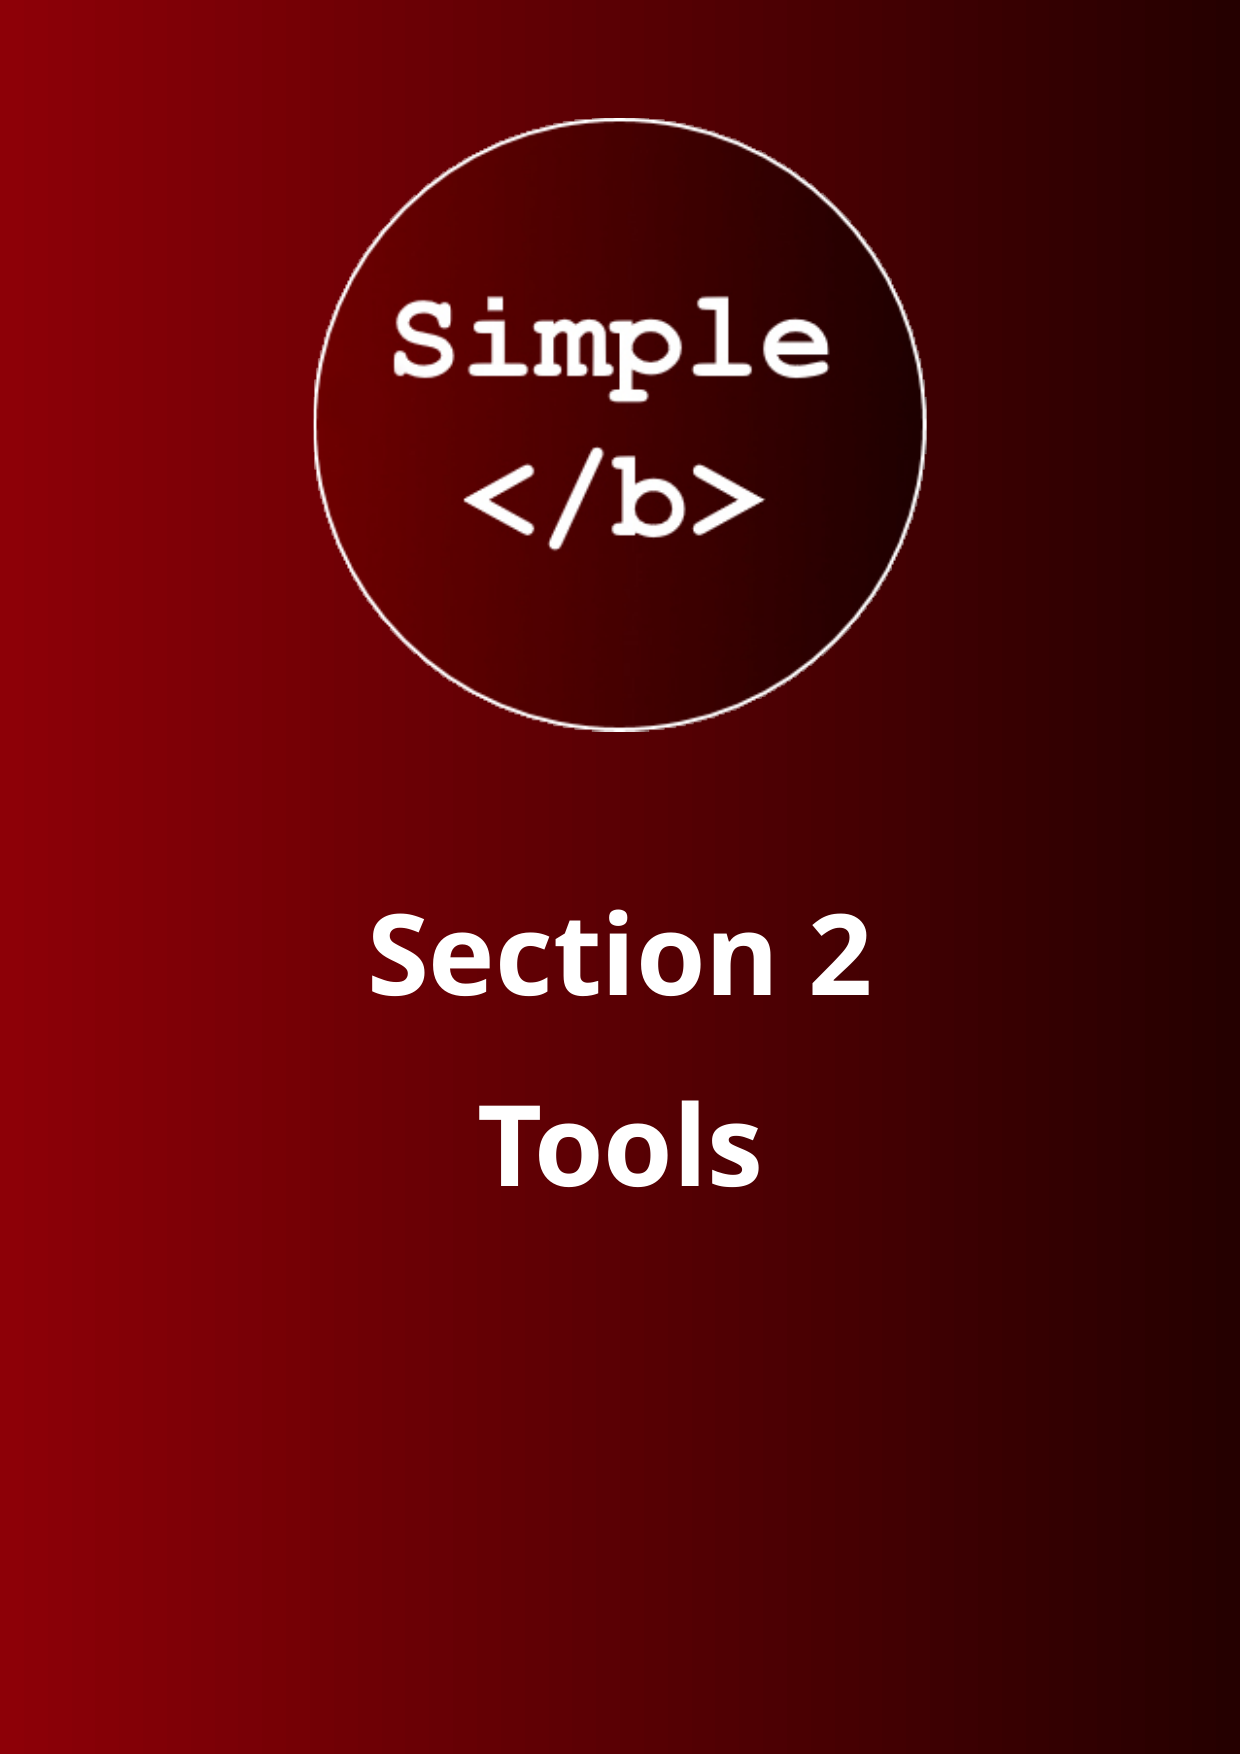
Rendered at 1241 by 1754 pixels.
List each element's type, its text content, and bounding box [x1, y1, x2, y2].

title Section 2 [118, 875, 1122, 1028]
picture [313, 118, 927, 732]
title Tools [118, 1066, 1122, 1219]
